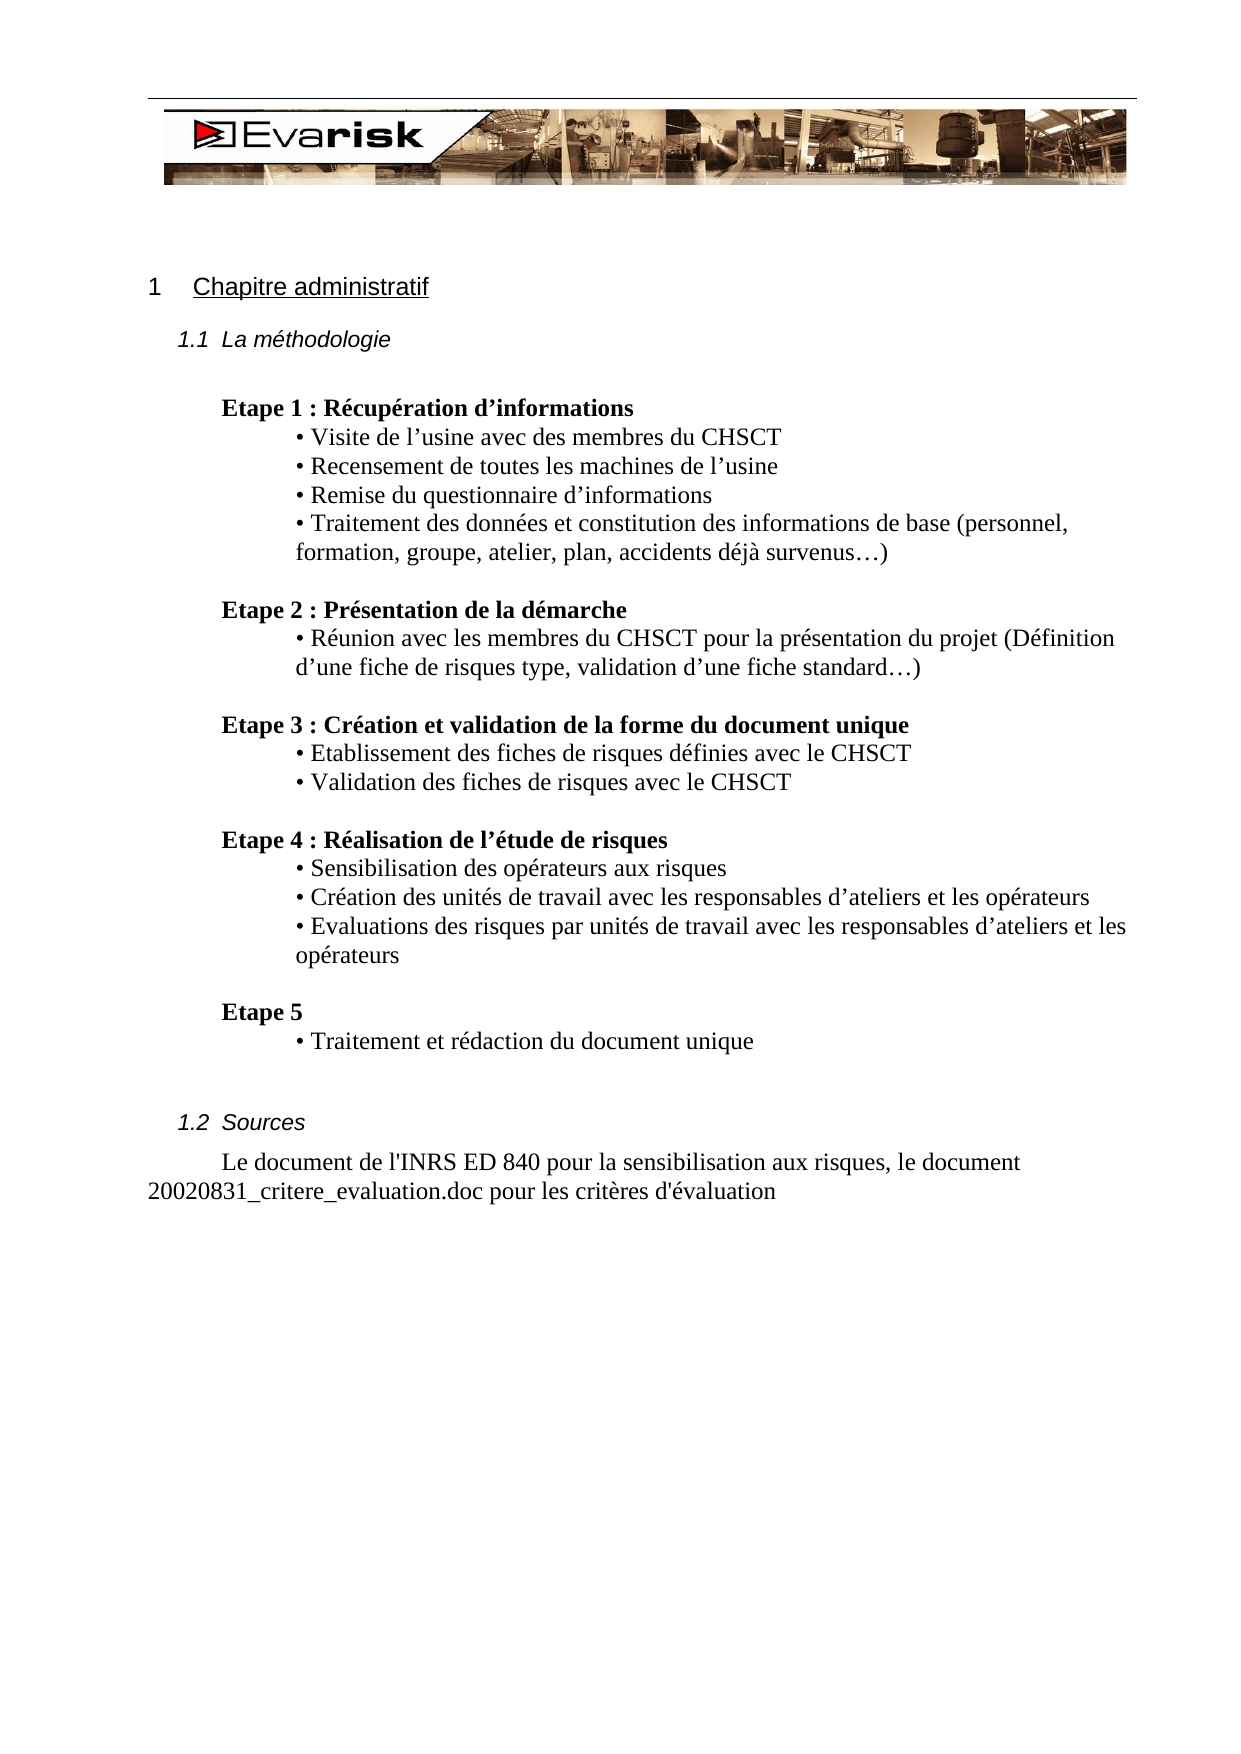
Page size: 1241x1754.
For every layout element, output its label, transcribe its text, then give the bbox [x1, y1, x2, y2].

text Etape 1 : Récupération d’informations [221, 393, 1137, 422]
subtitle Sources [177, 1108, 1137, 1135]
text • Réunion avec les membres du CHSCT pour la présentation du projet (Définition d’une fiche de risques type, validation d’une fiche standard…) [295, 623, 1137, 681]
text • Création des unités de travail avec les responsables d’ateliers et les opérateurs [295, 882, 1137, 911]
text • Remise du questionnaire d’informations [295, 480, 1137, 508]
text • Evaluations des risques par unités de travail avec les responsables d’ateliers et les opérateurs [295, 911, 1137, 968]
subtitle La méthodologie [177, 326, 1137, 352]
text • Visite de l’usine avec des membres du CHSCT [295, 422, 1137, 451]
subtitle Chapitre administratif [148, 272, 1137, 301]
text • Traitement et rédaction du document unique [295, 1026, 1137, 1055]
text Etape 3 : Création et validation de la forme du document unique [221, 710, 1137, 738]
text Etape 4 : Réalisation de l’étude de risques [221, 825, 1137, 853]
text • Etablissement des fiches de risques définies avec le CHSCT [295, 738, 1137, 767]
text Etape 2 : Présentation de la démarche [221, 595, 1137, 623]
text Etape 5 [221, 997, 1137, 1026]
text • Sensibilisation des opérateurs aux risques [295, 853, 1137, 882]
text • Traitement des données et constitution des informations de base (personnel, formation, groupe, atelier, plan, accidents déjà survenus…) [295, 508, 1137, 566]
text • Recensement de toutes les machines de l’usine [295, 451, 1137, 480]
text Le document de l'INRS ED 840 pour la sensibilisation aux risques, le document 20020831_critere_evaluation.doc pour les critères d'évaluation [148, 1147, 1137, 1205]
text • Validation des fiches de risques avec le CHSCT [295, 767, 1137, 796]
